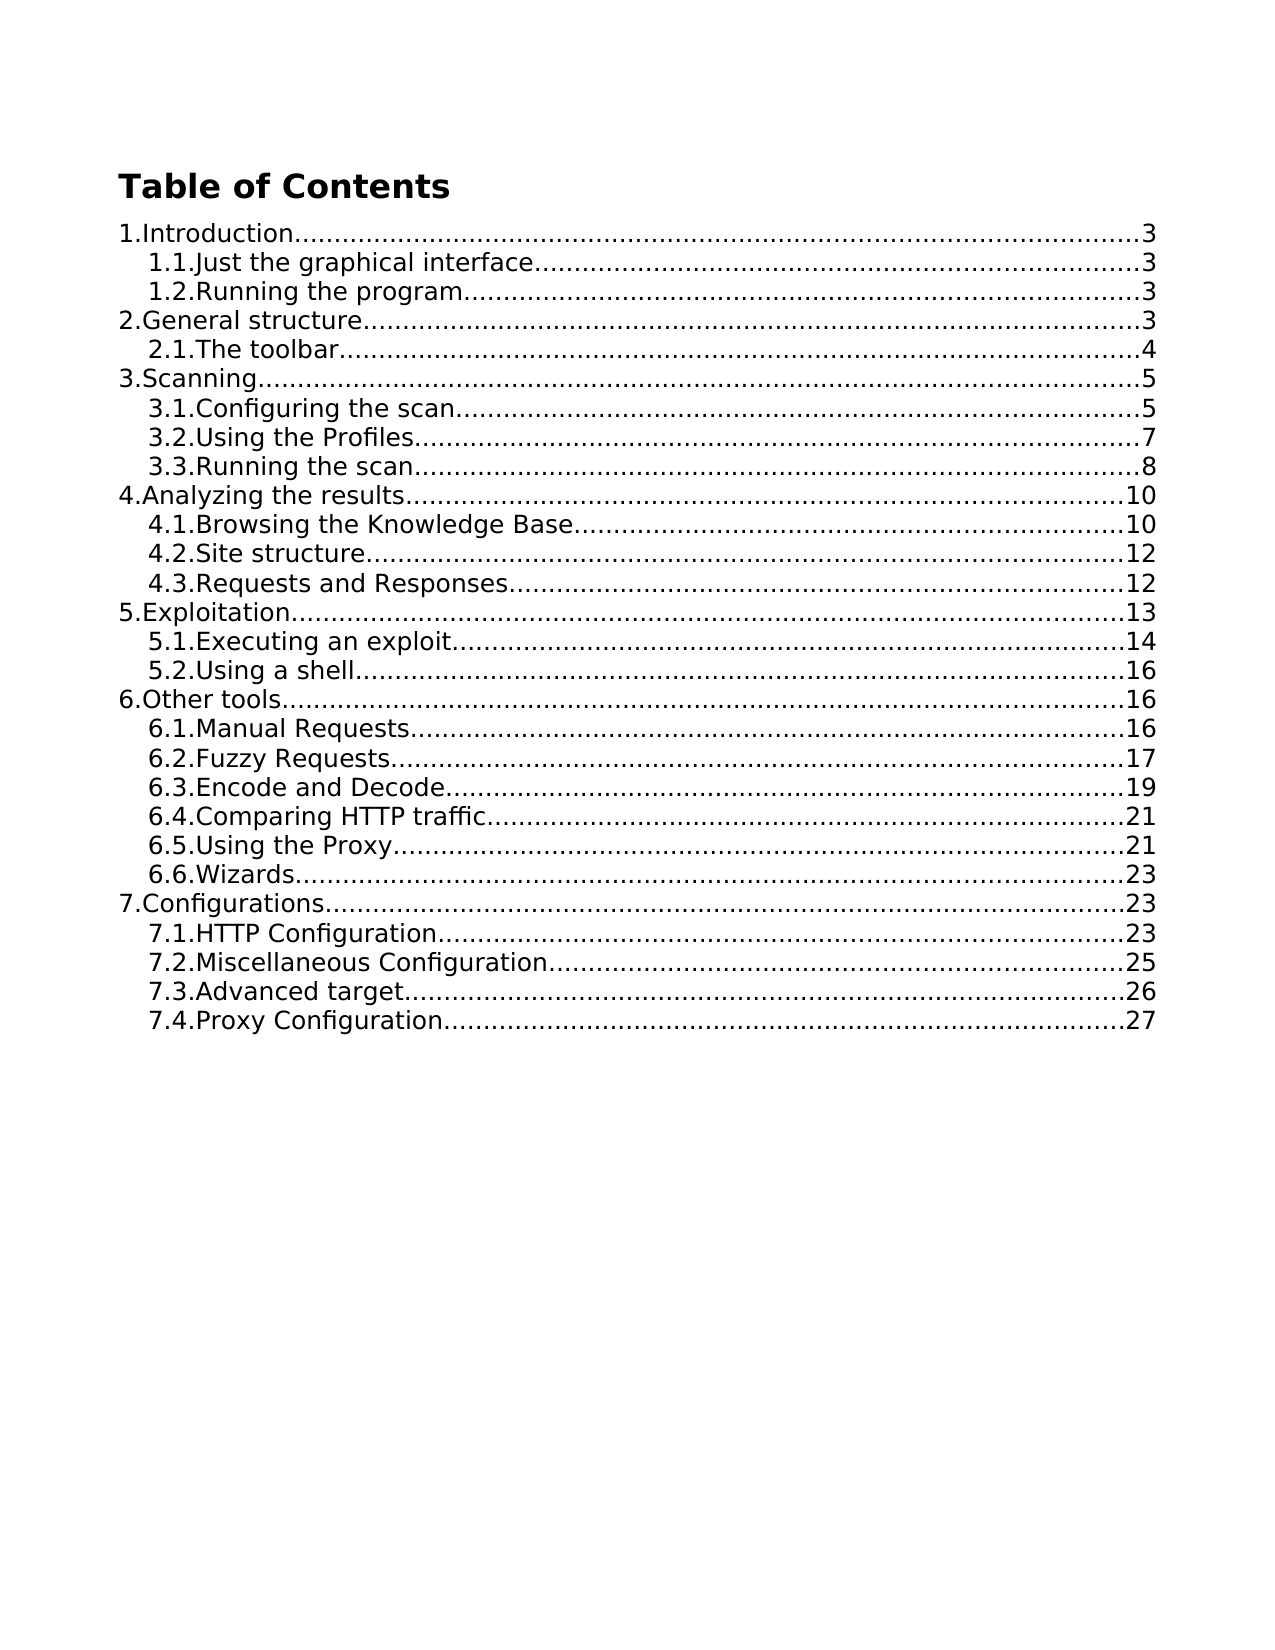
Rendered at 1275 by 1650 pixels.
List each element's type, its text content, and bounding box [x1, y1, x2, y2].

text 7.4.Proxy Configuration 27 [148, 1006, 1157, 1035]
text 3.2.Using the Profiles 7 [148, 423, 1157, 452]
text 6.6.Wizards 23 [148, 860, 1157, 889]
text 7.Configurations 23 [118, 889, 1157, 919]
text 7.1.HTTP Configuration 23 [148, 919, 1157, 948]
text 6.2.Fuzzy Requests 17 [148, 744, 1157, 773]
text 2.General structure 3 [118, 306, 1157, 335]
subtitle Table of Contents [118, 167, 1157, 206]
text 5.Exploitation 13 [118, 598, 1157, 627]
text 3.Scanning 5 [118, 364, 1157, 394]
text 3.1.Configuring the scan 5 [148, 394, 1157, 423]
text 1.1.Just the graphical interface 3 [148, 248, 1157, 277]
text 2.1.The toolbar 4 [148, 335, 1157, 364]
text 6.3.Encode and Decode 19 [148, 773, 1157, 802]
text 4.3.Requests and Responses 12 [148, 569, 1157, 598]
text 6.4.Comparing HTTP traffic 21 [148, 802, 1157, 831]
text 6.Other tools 16 [118, 685, 1157, 714]
text 4.1.Browsing the Knowledge Base 10 [148, 510, 1157, 539]
text 1.2.Running the program 3 [148, 277, 1157, 306]
text 1.Introduction 3 [118, 219, 1157, 248]
text 7.2.Miscellaneous Configuration 25 [148, 948, 1157, 977]
text 4.Analyzing the results 10 [118, 481, 1157, 510]
text 3.3.Running the scan 8 [148, 452, 1157, 481]
text 7.3.Advanced target 26 [148, 977, 1157, 1006]
text 6.5.Using the Proxy 21 [148, 831, 1157, 860]
text 5.1.Executing an exploit 14 [148, 627, 1157, 656]
text 5.2.Using a shell 16 [148, 656, 1157, 685]
text 6.1.Manual Requests 16 [148, 714, 1157, 744]
text 4.2.Site structure 12 [148, 539, 1157, 569]
